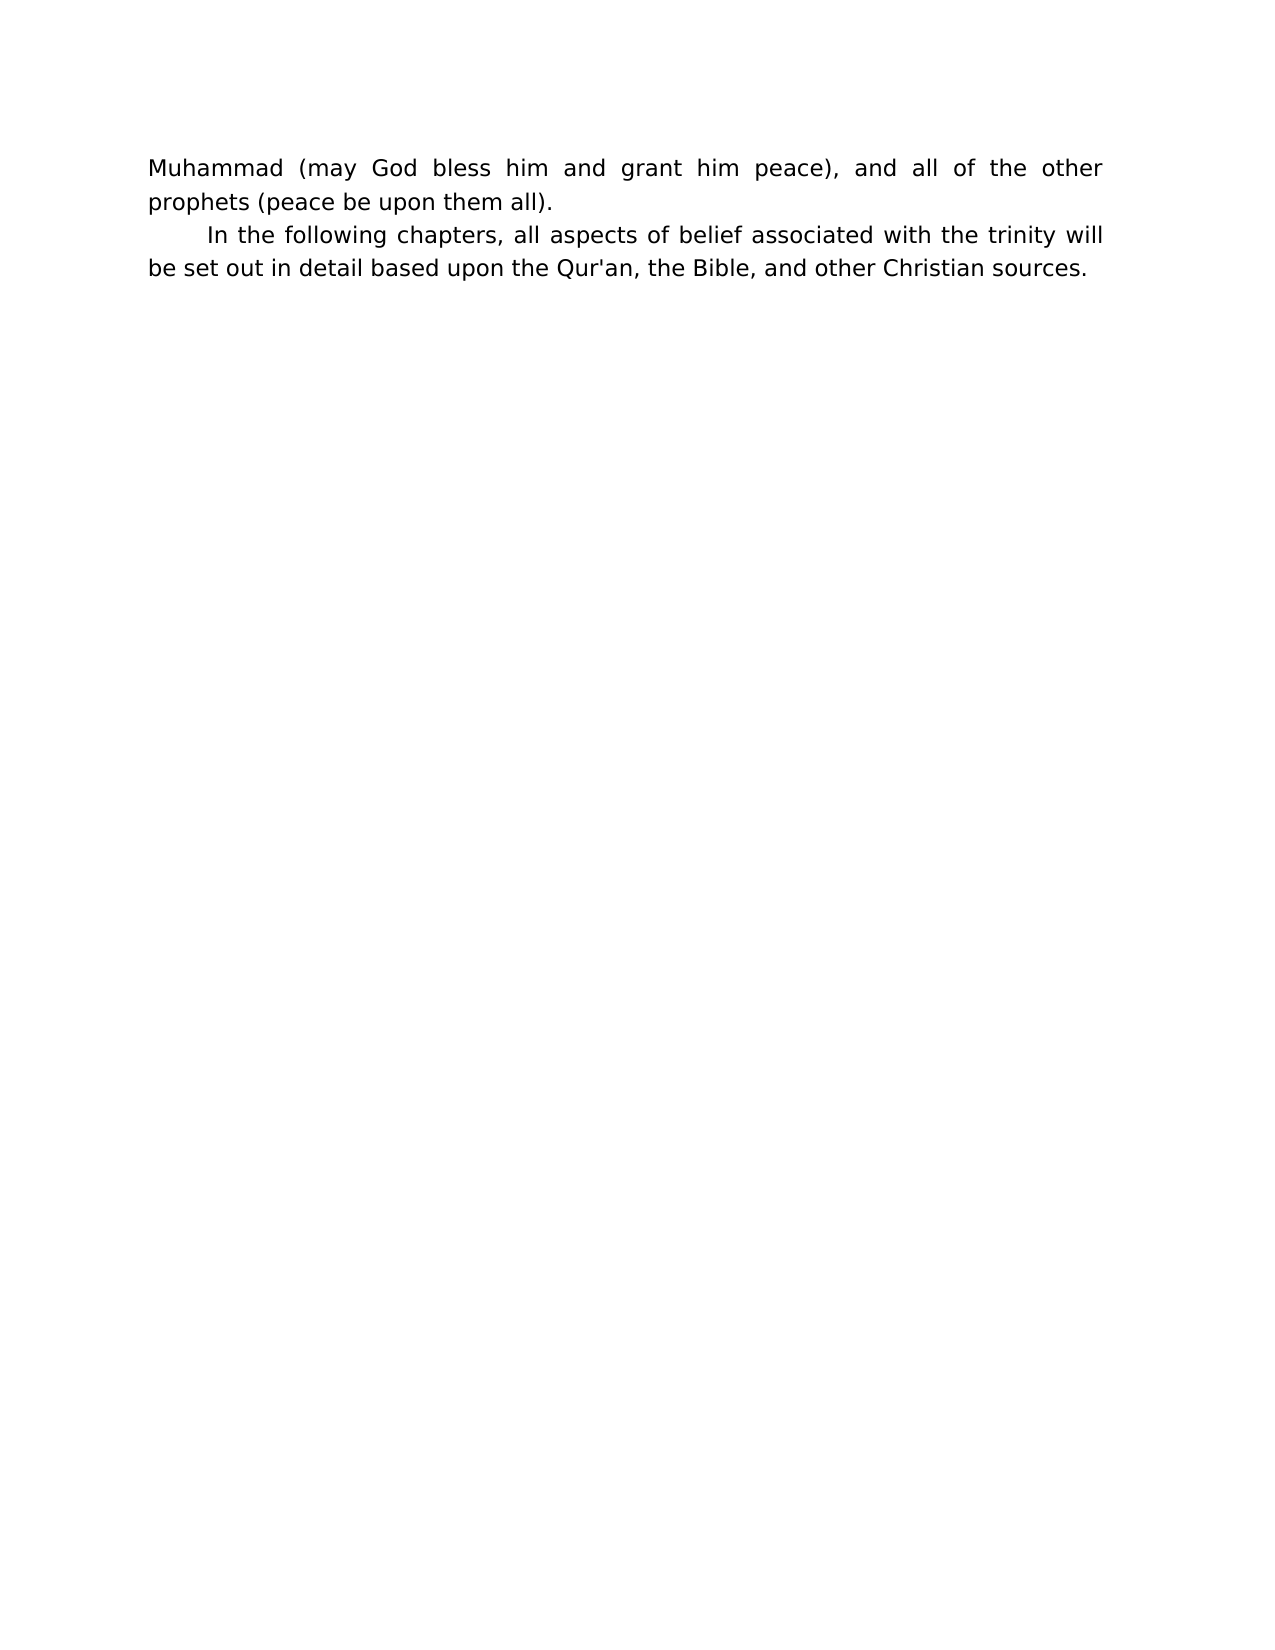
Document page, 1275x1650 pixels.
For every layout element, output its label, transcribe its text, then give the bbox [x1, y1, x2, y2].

text In the following chapters, all aspects of belief associated with the trinity will be set out in detail based upon the Qur'an, the Bible, and other Christian sources. [148, 217, 1104, 283]
text Muhammad (may God bless him and grant him peace), and all of the other prophets (peace be upon them all). [148, 150, 1104, 217]
